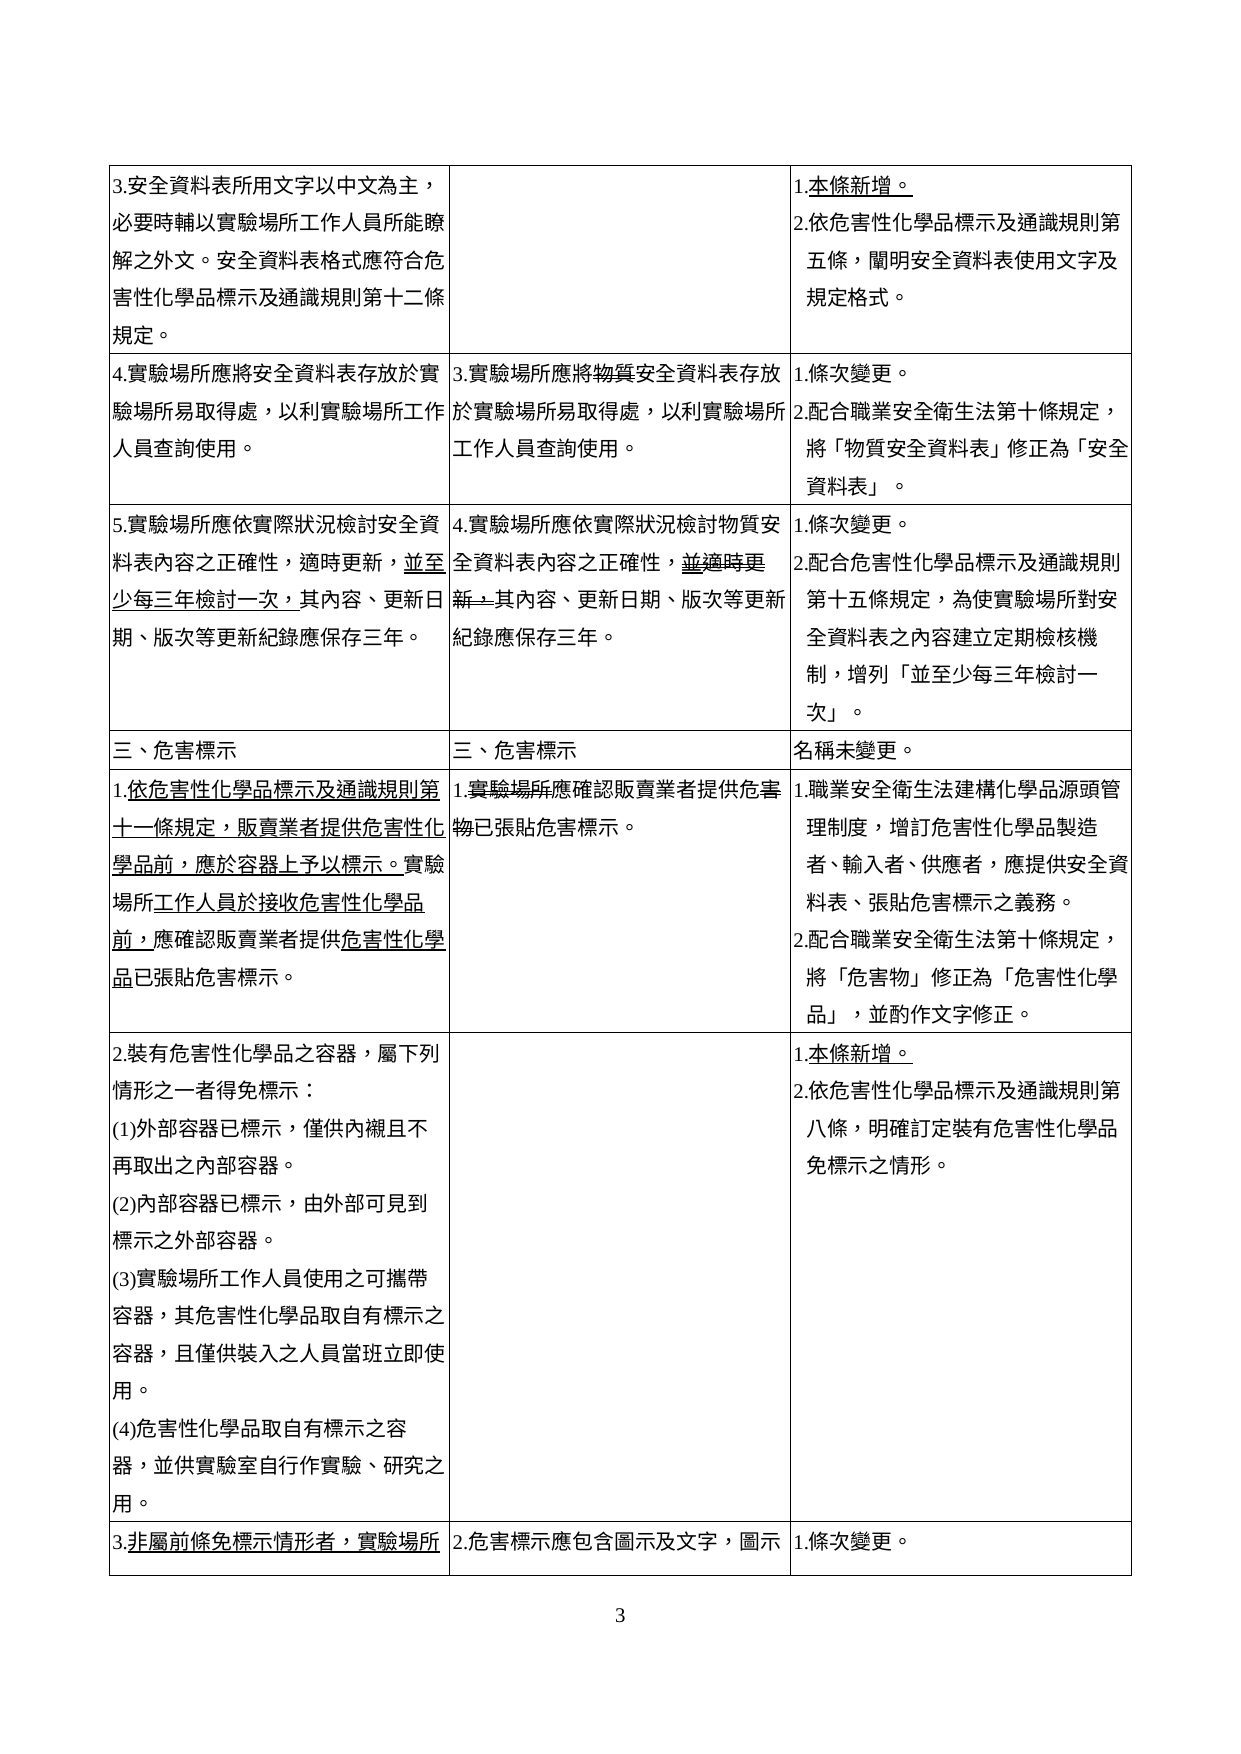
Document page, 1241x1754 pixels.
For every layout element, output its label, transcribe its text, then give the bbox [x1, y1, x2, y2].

table_cell 名稱未變更。 [791, 731, 1131, 769]
table_cell 1.依危害性化學品標示及通識規則第十一條規定，販賣業者提供危害性化學品前，應於容器上予以標示。實驗場所工作人員於接收危害性化學品前，應確認販賣業者提供危害性化學品已張貼危害標示。 [110, 770, 449, 1032]
table_cell 1.實驗場所應確認販賣業者提供危害物已張貼危害標示。 [450, 770, 790, 1032]
table_cell [450, 166, 790, 353]
table_cell 4.實驗場所應依實際狀況檢討物質安全資料表內容之正確性，並適時更新，其內容、更新日期、版次等更新紀錄應保存三年。 [450, 505, 790, 730]
table_cell 條次變更。 配合職業安全衛生法第十條規定，將「危險物與有害物」修正為「危害性化學品」，並酌作文字修正。 [791, 1522, 1131, 1574]
table_cell 本條新增。 依危害性化學品標示及通識規則第八條，明確訂定裝有危害性化學品免標示之情形。 [791, 1033, 1131, 1521]
table_cell 5.實驗場所應依實際狀況檢討安全資料表內容之正確性，適時更新，並至少每三年檢討一次，其內容、更新日期、版次等更新紀錄應保存三年。 [110, 505, 449, 730]
table_cell 3.安全資料表所用文字以中文為主，必要時輔以實驗場所工作人員所能瞭解之外文。安全資料表格式應符合危害性化學品標示及通識規則第十二條規定。 [110, 166, 449, 353]
table_cell 職業安全衛生法建構化學品源頭管理制度，增訂危害性化學品製造者、輸入者、供應者，應提供安全資料表、張貼危害標示之義務。 配合職業安全衛生法第十條規定，將「危害物」修正為「危害性化學品」，並酌作文字修正。 [791, 770, 1131, 1032]
table_cell [450, 1033, 790, 1521]
table_cell 4.實驗場所應將安全資料表存放於實驗場所易取得處，以利實驗場所工作人員查詢使用。 [110, 354, 449, 504]
table_cell 條次變更。 配合危害性化學品標示及通識規則第十五條規定，為使實驗場所對安全資料表之內容建立定期檢核機制，增列「並至少每三年檢討一次」。 [791, 505, 1131, 730]
table_cell 2.危害標示應包含圖示及文字，圖示 [450, 1522, 790, 1574]
table_cell 3.非屬前條免標示情形者，實驗場所 [110, 1522, 449, 1574]
table_cell 三、危害標示 [110, 731, 449, 769]
table_cell 本條新增。 依危害性化學品標示及通識規則第五條，闡明安全資料表使用文字及規定格式。 [791, 166, 1131, 353]
table_cell 條次變更。 配合職業安全衛生法第十條規定，將「物質安全資料表」修正為「安全資料表」。 [791, 354, 1131, 504]
table_cell 3.實驗場所應將物質安全資料表存放於實驗場所易取得處，以利實驗場所工作人員查詢使用。 [450, 354, 790, 504]
table_cell 2.裝有危害性化學品之容器，屬下列情形之一者得免標示： (1)外部容器已標示，僅供內襯且不再取出之內部容器。 (2)內部容器已標示，由外部可見到標示之外部容器。 (3)實驗場所工作人員使用之可攜帶容器，其危害性化學品取自有標示之容器，且僅供裝入之人員當班立即使用。 (4)危害性化學品取自有標示之容器，並供實驗室自行作實驗、研究之用。 [110, 1033, 449, 1521]
table_cell 三、危害標示 [450, 731, 790, 769]
